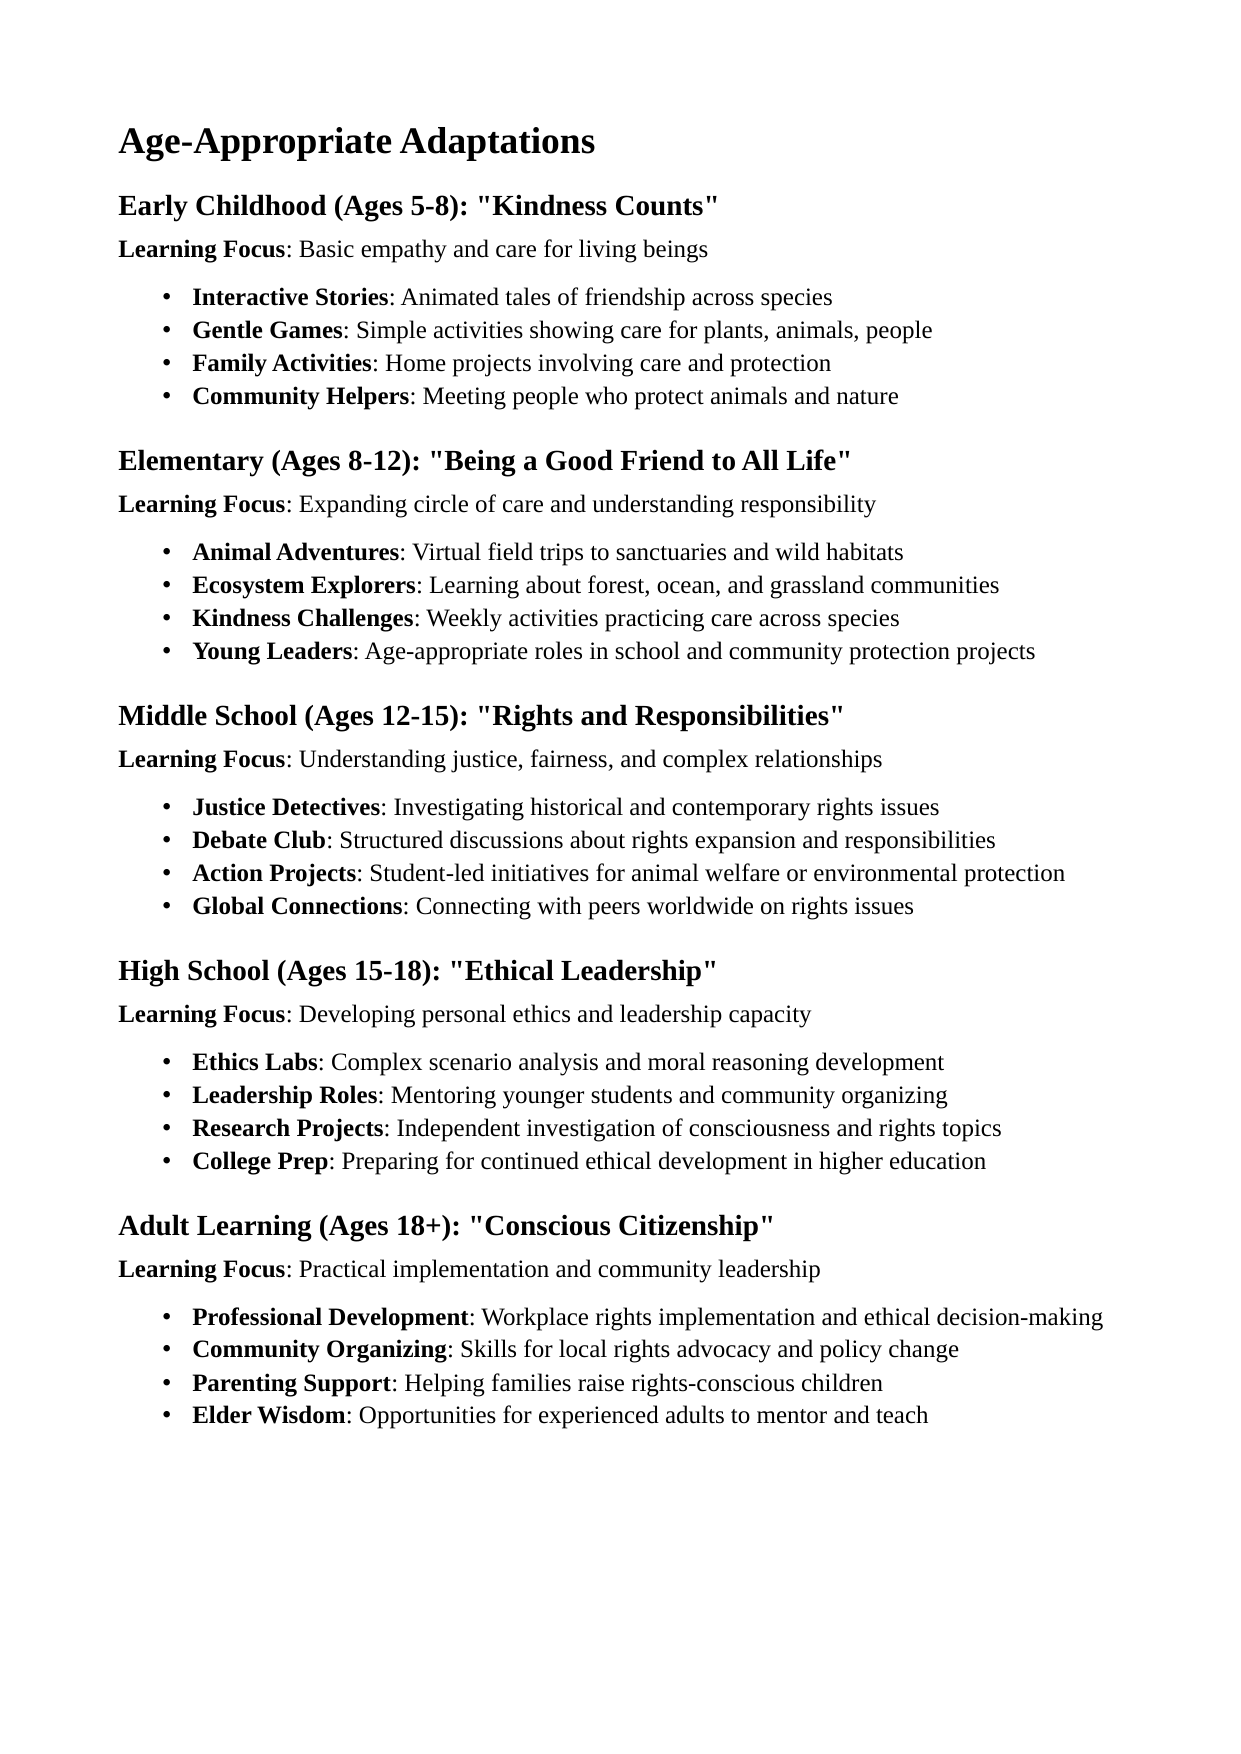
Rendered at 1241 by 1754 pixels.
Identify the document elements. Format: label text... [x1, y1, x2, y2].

list Kindness Challenges: Weekly activities practicing care across species [162, 603, 1122, 632]
list Ecosystem Explorers: Learning about forest, ocean, and grassland communities [162, 570, 1122, 599]
list Action Projects: Student-led initiatives for animal welfare or environmental protection [162, 858, 1122, 887]
text Learning Focus: Understanding justice, fairness, and complex relationships [118, 744, 1122, 773]
list Parenting Support: Helping families raise rights-conscious children [162, 1368, 1122, 1396]
subtitle Early Childhood (Ages 5-8): "Kindness Counts" [118, 188, 1122, 222]
list Debate Club: Structured discussions about rights expansion and responsibilities [162, 825, 1122, 853]
list Elder Wisdom: Opportunities for experienced adults to mentor and teach [162, 1401, 1122, 1429]
subtitle Age-Appropriate Adaptations [118, 118, 1122, 161]
text Learning Focus: Practical implementation and community leadership [118, 1254, 1122, 1283]
text Learning Focus: Basic empathy and care for living beings [118, 234, 1122, 263]
subtitle High School (Ages 15-18): "Ethical Leadership" [118, 953, 1122, 987]
list Family Activities: Home projects involving care and protection [162, 348, 1122, 377]
list Interactive Stories: Animated tales of friendship across species [162, 282, 1122, 311]
list Community Organizing: Skills for local rights advocacy and policy change [162, 1334, 1122, 1363]
list Justice Detectives: Investigating historical and contemporary rights issues [162, 792, 1122, 821]
text Learning Focus: Expanding circle of care and understanding responsibility [118, 489, 1122, 518]
subtitle Elementary (Ages 8-12): "Being a Good Friend to All Life" [118, 443, 1122, 477]
subtitle Middle School (Ages 12-15): "Rights and Responsibilities" [118, 698, 1122, 732]
list Professional Development: Workplace rights implementation and ethical decision-making [162, 1302, 1122, 1330]
subtitle Adult Learning (Ages 18+): "Conscious Citizenship" [118, 1208, 1122, 1241]
list Research Projects: Independent investigation of consciousness and rights topics [162, 1113, 1122, 1141]
list Ethics Labs: Complex scenario analysis and moral reasoning development [162, 1047, 1122, 1075]
list Animal Adventures: Virtual field trips to sanctuaries and wild habitats [162, 537, 1122, 566]
list Young Leaders: Age-appropriate roles in school and community protection projects [162, 636, 1122, 665]
list Global Connections: Connecting with peers worldwide on rights issues [162, 891, 1122, 919]
list Leadership Roles: Mentoring younger students and community organizing [162, 1080, 1122, 1108]
list Community Helpers: Meeting people who protect animals and nature [162, 381, 1122, 410]
text Learning Focus: Developing personal ethics and leadership capacity [118, 999, 1122, 1028]
list College Prep: Preparing for continued ethical development in higher education [162, 1146, 1122, 1174]
list Gentle Games: Simple activities showing care for plants, animals, people [162, 315, 1122, 344]
